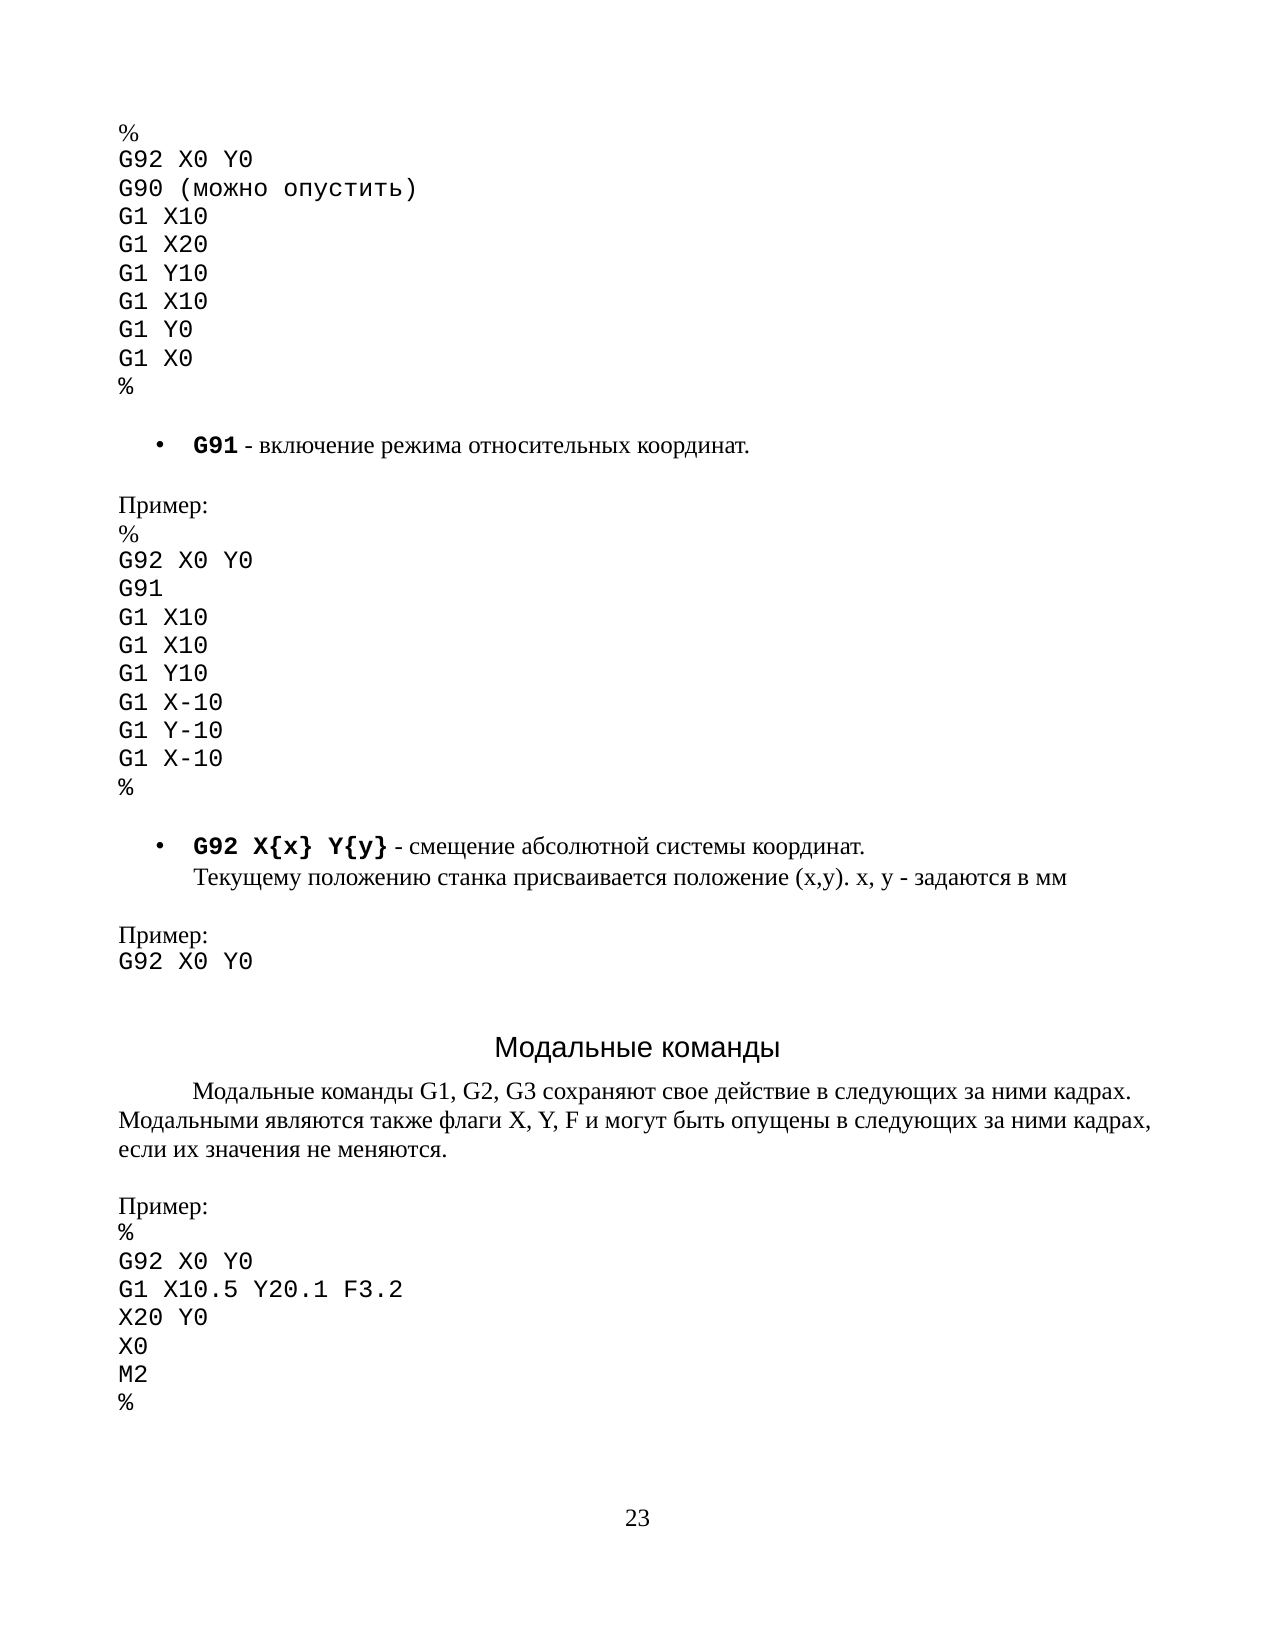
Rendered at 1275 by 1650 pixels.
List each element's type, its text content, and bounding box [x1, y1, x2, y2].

list Текущему положению станка присваивается положение (x,y). x, y - задаются в мм [156, 862, 1157, 891]
text X20 Y0 [118, 1305, 1157, 1333]
text % [118, 373, 1157, 402]
text X0 [118, 1333, 1157, 1362]
subtitle Модальные команды [118, 1030, 1157, 1064]
text % [118, 118, 1157, 147]
text G1 X10 [118, 604, 1157, 633]
text % [118, 1390, 1157, 1418]
text G91 [118, 576, 1157, 604]
text G1 Y0 [118, 317, 1157, 345]
text G92 X0 Y0 [118, 948, 1157, 977]
text Пример: [118, 490, 1157, 519]
list G92 X{x} Y{y} - смещение абсолютной системы координат. [156, 831, 1157, 862]
text G1 Y-10 [118, 718, 1157, 746]
text Модальные команды G1, G2, G3 сохраняют свое действие в следующих за ними кадрах. Модальными являются также флаги X, Y, F и могут быть опущены в следующих за ними кадрах, если их значения не меняются. [118, 1076, 1157, 1162]
text % [118, 774, 1157, 803]
text % [118, 1220, 1157, 1248]
text G1 X0 [118, 345, 1157, 373]
text G1 Y10 [118, 661, 1157, 689]
text Пример: [118, 920, 1157, 948]
text G1 X-10 [118, 689, 1157, 718]
text G1 X20 [118, 232, 1157, 260]
text G1 X10 [118, 288, 1157, 317]
text % [118, 519, 1157, 548]
text G1 X-10 [118, 746, 1157, 774]
text G1 X10.5 Y20.1 F3.2 [118, 1277, 1157, 1305]
text G92 X0 Y0 [118, 147, 1157, 175]
text G1 X10 [118, 203, 1157, 232]
text M2 [118, 1362, 1157, 1390]
text G90 (можно опустить) [118, 175, 1157, 203]
text G92 X0 Y0 [118, 548, 1157, 576]
text G1 X10 [118, 633, 1157, 661]
text G92 X0 Y0 [118, 1248, 1157, 1277]
text G1 Y10 [118, 260, 1157, 288]
list G91 - включение режима относительных координат. [156, 431, 1157, 461]
text Пример: [118, 1191, 1157, 1220]
